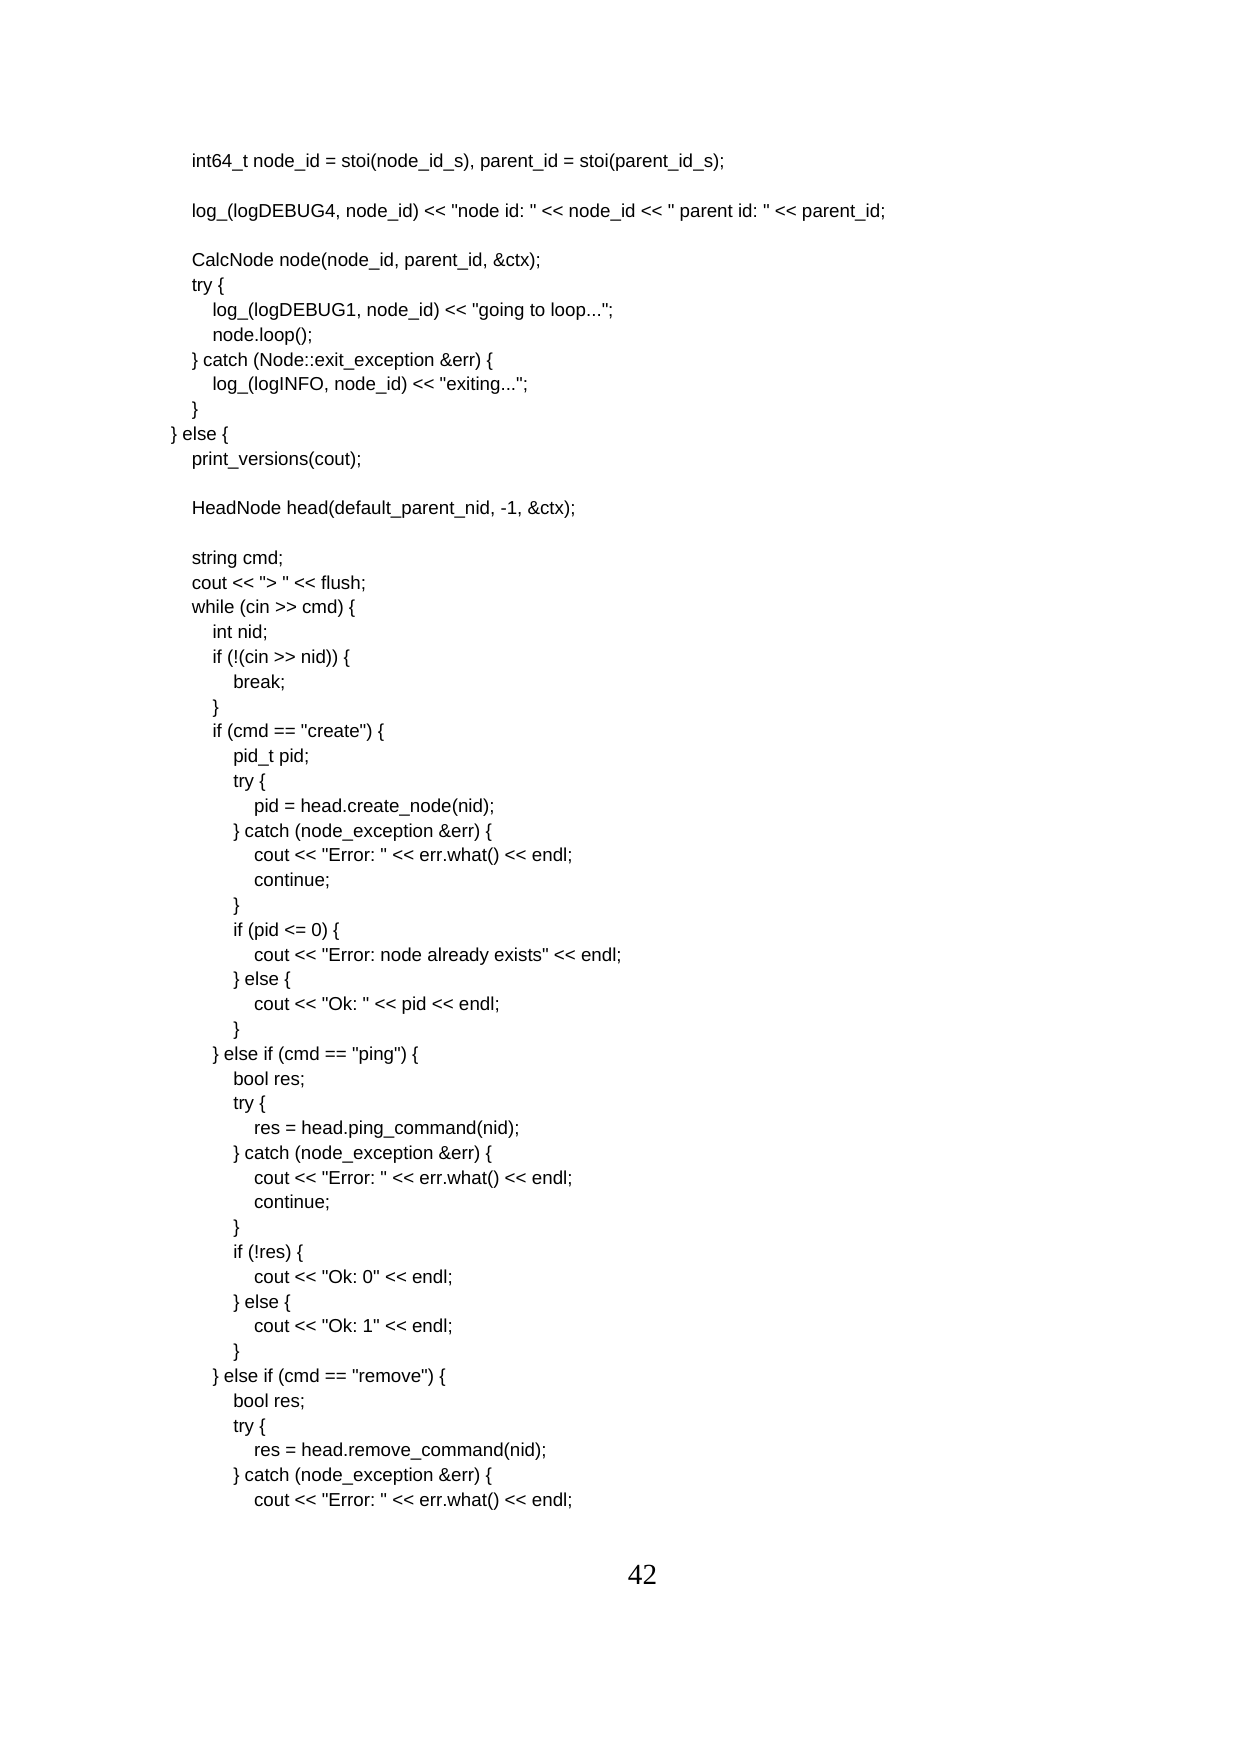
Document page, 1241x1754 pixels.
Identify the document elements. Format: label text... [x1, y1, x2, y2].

text } [150, 894, 1091, 915]
text if (!(cin >> nid)) { [150, 646, 1091, 667]
text } catch (Node::exit_exception &err) { [150, 348, 1091, 370]
text log_(logDEBUG4, node_id) << "node id: " << node_id << " parent id: " << parent_id; [150, 199, 1091, 221]
text } catch (node_exception &err) { [150, 1464, 1091, 1486]
text bool res; [150, 1389, 1091, 1411]
text try { [150, 770, 1091, 791]
text bool res; [150, 1067, 1091, 1089]
text } [150, 695, 1091, 717]
text while (cin >> cmd) { [150, 596, 1091, 618]
text res = head.remove_command(nid); [150, 1439, 1091, 1461]
text if (!res) { [150, 1241, 1091, 1262]
text cout << "Error: " << err.what() << endl; [150, 1489, 1091, 1510]
text continue; [150, 1191, 1091, 1213]
text cout << "Error: " << err.what() << endl; [150, 1166, 1091, 1188]
text print_versions(cout); [150, 447, 1091, 469]
text } catch (node_exception &err) { [150, 819, 1091, 841]
text } else { [150, 968, 1091, 990]
text } [150, 1216, 1091, 1238]
text string cmd; [150, 547, 1091, 568]
text if (cmd == "create") { [150, 720, 1091, 742]
text log_(logDEBUG1, node_id) << "going to loop..."; [150, 299, 1091, 320]
text } else { [150, 1290, 1091, 1312]
text } [150, 1340, 1091, 1362]
text cout << "Error: " << err.what() << endl; [150, 844, 1091, 866]
text cout << "> " << flush; [150, 571, 1091, 593]
text pid_t pid; [150, 745, 1091, 767]
text try { [150, 1414, 1091, 1436]
text HeadNode head(default_parent_nid, -1, &ctx); [150, 497, 1091, 519]
text } catch (node_exception &err) { [150, 1142, 1091, 1163]
text pid = head.create_node(nid); [150, 794, 1091, 816]
text } else if (cmd == "remove") { [150, 1365, 1091, 1386]
text cout << "Ok: 1" << endl; [150, 1315, 1091, 1337]
text int64_t node_id = stoi(node_id_s), parent_id = stoi(parent_id_s); [150, 150, 1091, 172]
text } [150, 398, 1091, 419]
text cout << "Error: node already exists" << endl; [150, 943, 1091, 965]
text } else { [150, 423, 1091, 444]
text cout << "Ok: " << pid << endl; [150, 993, 1091, 1014]
text try { [150, 274, 1091, 296]
text res = head.ping_command(nid); [150, 1117, 1091, 1138]
text continue; [150, 869, 1091, 891]
text node.loop(); [150, 323, 1091, 345]
text CalcNode node(node_id, parent_id, &ctx); [150, 249, 1091, 271]
text if (pid <= 0) { [150, 918, 1091, 940]
text break; [150, 671, 1091, 692]
text log_(logINFO, node_id) << "exiting..."; [150, 373, 1091, 395]
text } [150, 1018, 1091, 1039]
text try { [150, 1092, 1091, 1114]
text int nid; [150, 621, 1091, 643]
text } else if (cmd == "ping") { [150, 1042, 1091, 1064]
text cout << "Ok: 0" << endl; [150, 1266, 1091, 1287]
